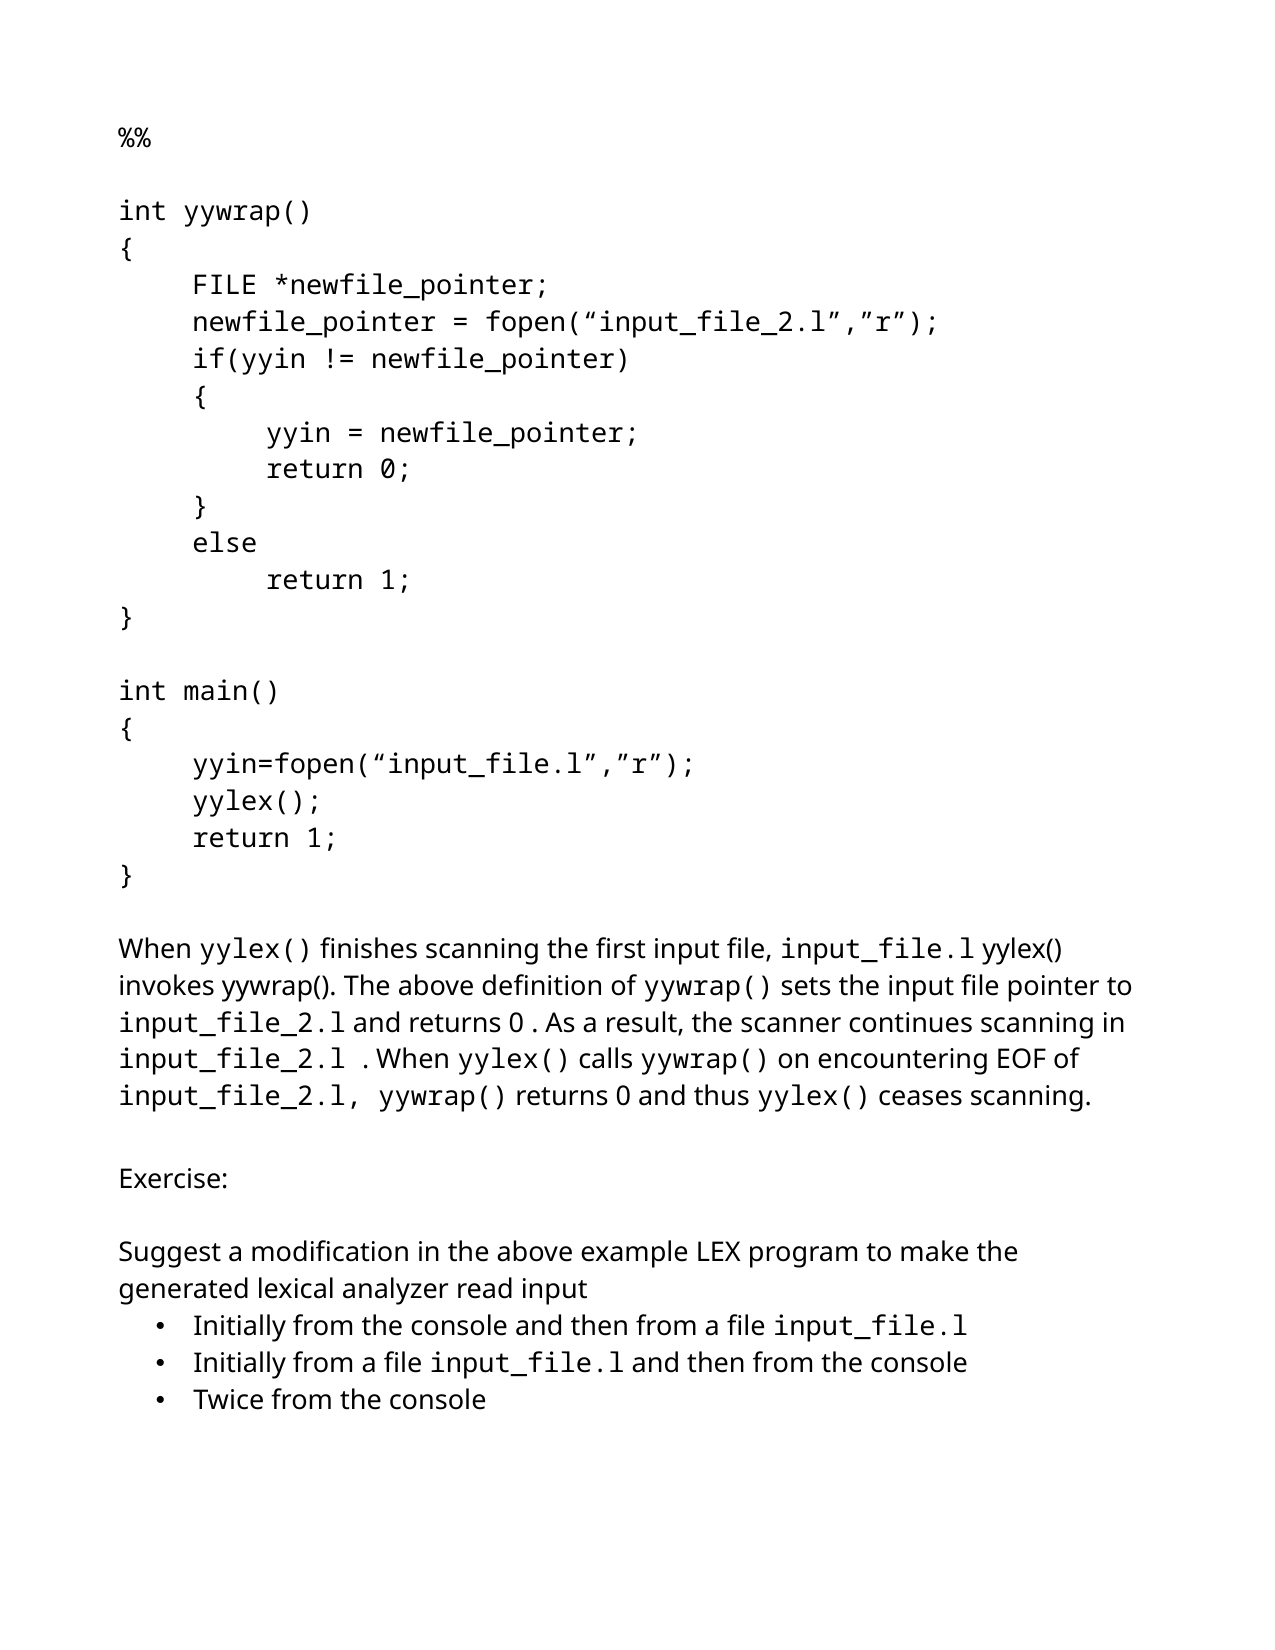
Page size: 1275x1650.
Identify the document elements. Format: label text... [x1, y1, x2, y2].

text return 1; [118, 819, 1157, 856]
text int main() [118, 671, 1157, 708]
text When yylex() finishes scanning the first input file, input_file.l yylex() invokes yywrap(). The above definition of yywrap() sets the input file pointer to input_file_2.l and returns 0 . As a result, the scanner continues scanning in input_file_2.l . When yylex() calls yywrap() on encountering EOF of input_file_2.l, yywrap() returns 0 and thus yylex() ceases scanning. [118, 929, 1157, 1114]
text else [118, 524, 1157, 561]
text if(yyin != newfile_pointer) [118, 339, 1157, 376]
text { [118, 708, 1157, 745]
text return 0; [118, 450, 1157, 487]
text FILE *newfile_pointer; [118, 266, 1157, 302]
list Initially from a file input_file.l and then from the console [156, 1343, 1157, 1380]
text yyin=fopen(“input_file.l”,”r”); [118, 745, 1157, 782]
text return 1; [118, 561, 1157, 597]
list Twice from the console [156, 1380, 1157, 1417]
text yyin = newfile_pointer; [118, 413, 1157, 450]
text } [118, 856, 1157, 892]
text { [118, 229, 1157, 266]
list Initially from the console and then from a file input_file.l [156, 1307, 1157, 1343]
text %% [118, 118, 1157, 155]
text int yywrap() [118, 192, 1157, 229]
text yylex(); [118, 782, 1157, 819]
text Suggest a modification in the above example LEX program to make the generated lexical analyzer read input [118, 1233, 1157, 1307]
text { [118, 376, 1157, 413]
text Exercise: [118, 1159, 1157, 1196]
text } [118, 487, 1157, 524]
text newfile_pointer = fopen(“input_file_2.l”,”r”); [118, 302, 1157, 339]
text } [118, 597, 1157, 634]
